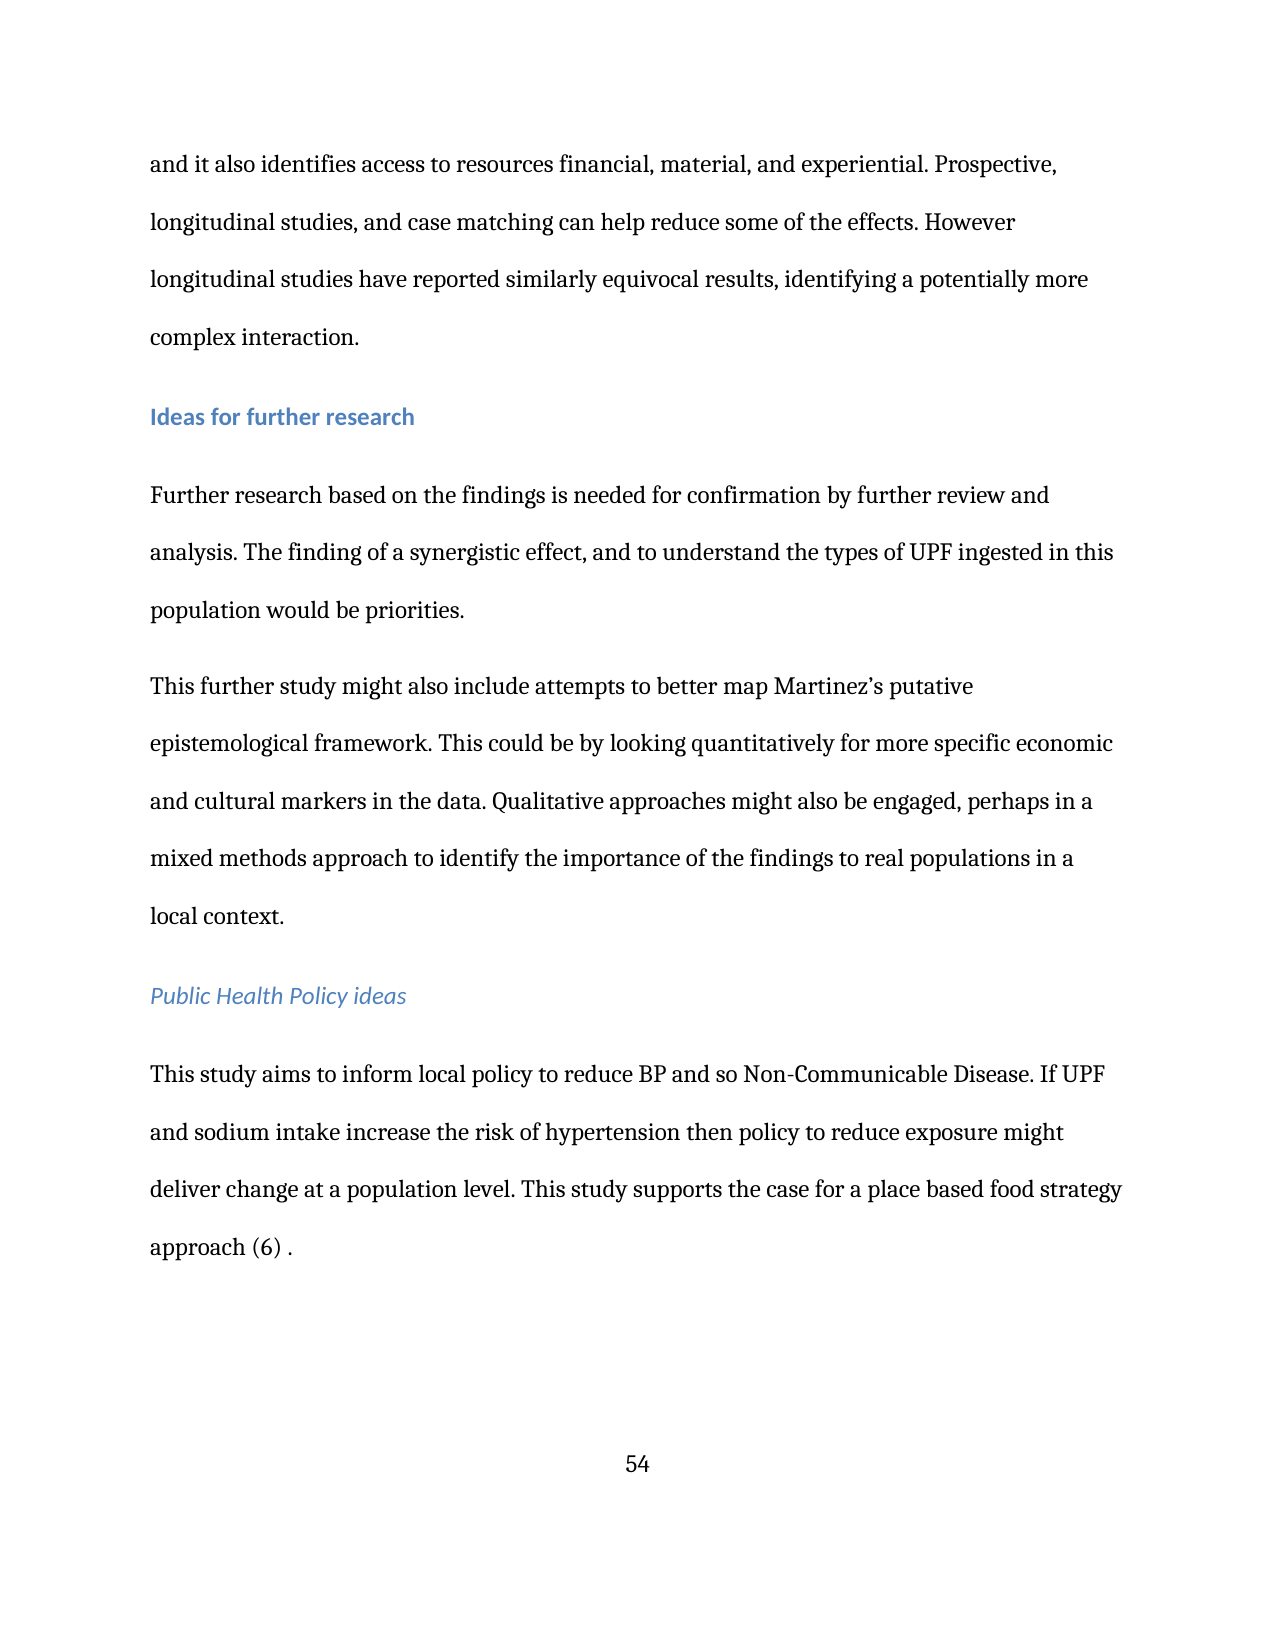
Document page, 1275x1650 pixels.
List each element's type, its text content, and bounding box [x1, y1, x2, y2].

text This study aims to inform local policy to reduce BP and so Non-Communicable Disease. If UPF and sodium intake increase the risk of hypertension then policy to reduce exposure might deliver change at a population level. This study supports the case for a place based food strategy approach (6) . [150, 1060, 1125, 1261]
text This further study might also include attempts to better map Martinez’s putative epistemological framework. This could be by looking quantitatively for more specific economic and cultural markers in the data. Qualitative approaches might also be engaged, perhaps in a mixed methods approach to identify the importance of the findings to real populations in a local context. [150, 672, 1125, 931]
subtitle Ideas for further research [150, 401, 1125, 431]
text Further research based on the findings is needed for confirmation by further review and analysis. The finding of a synergistic effect, and to understand the types of UPF ingested in this population would be priorities. [150, 481, 1125, 624]
text and it also identifies access to resources financial, material, and experiential. Prospective, longitudinal studies, and case matching can help reduce some of the effects. However longitudinal studies have reported similarly equivocal results, identifying a potentially more complex interaction. [150, 150, 1125, 351]
subtitle Public Health Policy ideas [150, 980, 1125, 1011]
